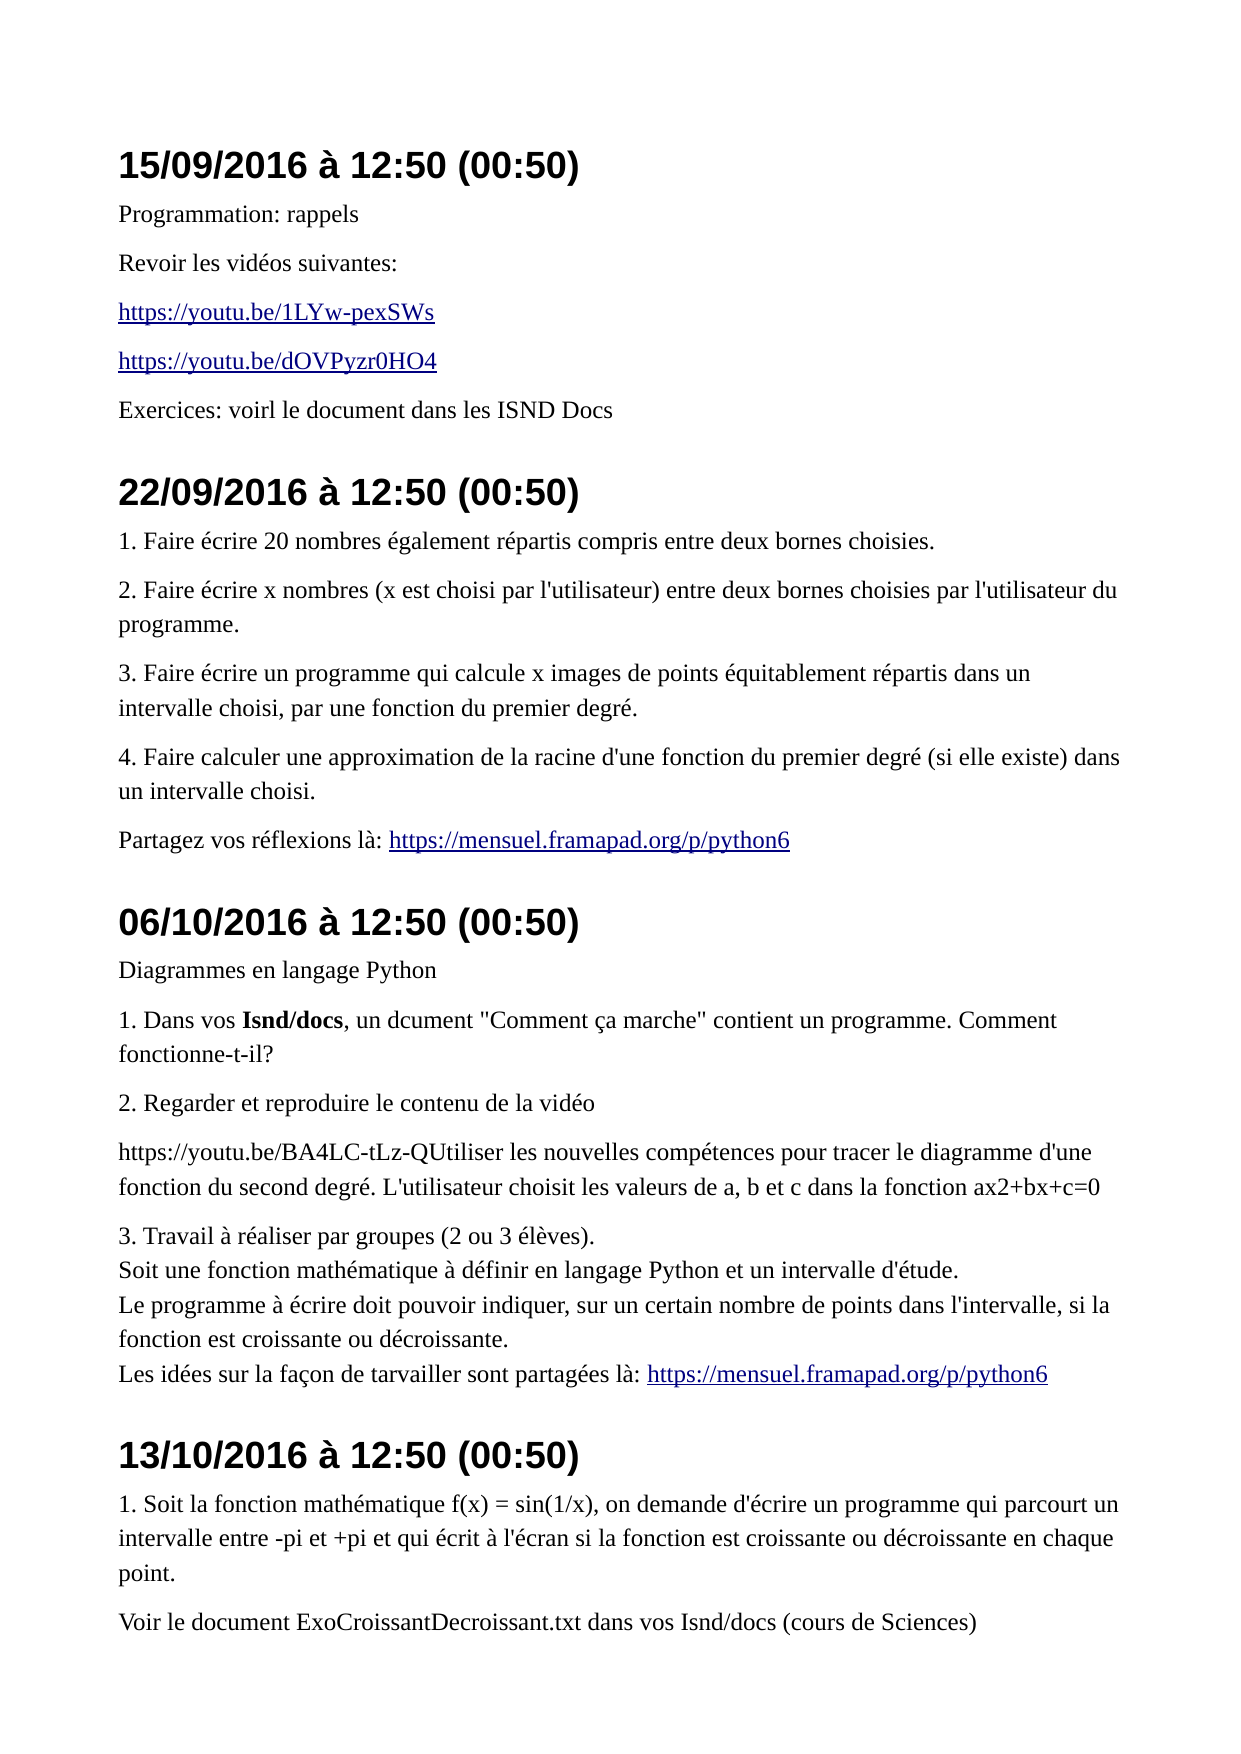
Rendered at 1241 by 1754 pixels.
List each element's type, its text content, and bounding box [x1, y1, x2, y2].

text 1. Faire écrire 20 nombres également répartis compris entre deux bornes choisies. [118, 526, 1122, 554]
text 1. Dans vos Isnd/docs, un dcument "Comment ça marche" contient un programme. Comment fonctionne-t-il? [118, 1005, 1122, 1068]
text https://youtu.be/dOVPyzr0HO4 [118, 346, 1122, 375]
text 3. Travail à réaliser par groupes (2 ou 3 élèves). Soit une fonction mathématique à définir en langage Python et un intervalle d'étude. Le programme à écrire doit pouvoir indiquer, sur un certain nombre de points dans l'intervalle, si la fonction est croissante ou décroissante. Les idées sur la façon de tarvailler sont partagées là: https://mensuel.framapad.org/p/python6 [118, 1221, 1122, 1387]
text 2. Faire écrire x nombres (x est choisi par l'utilisateur) entre deux bornes choisies par l'utilisateur du programme. [118, 575, 1122, 638]
subtitle 22/09/2016 à 12:50 (00:50) [118, 469, 1122, 513]
text Partagez vos réflexions là: https://mensuel.framapad.org/p/python6 [118, 825, 1122, 854]
text 1. Soit la fonction mathématique f(x) = sin(1/x), on demande d'écrire un programme qui parcourt un intervalle entre -pi et +pi et qui écrit à l'écran si la fonction est croissante ou décroissante en chaque point. [118, 1489, 1122, 1587]
text 2. Regarder et reproduire le contenu de la vidéo [118, 1088, 1122, 1117]
subtitle 15/09/2016 à 12:50 (00:50) [118, 143, 1122, 187]
text Diagrammes en langage Python [118, 956, 1122, 984]
text Revoir les vidéos suivantes: [118, 248, 1122, 277]
subtitle 06/10/2016 à 12:50 (00:50) [118, 899, 1122, 943]
text https://youtu.be/BA4LC-tLz-QUtiliser les nouvelles compétences pour tracer le diagramme d'une fonction du second degré. L'utilisateur choisit les valeurs de a, b et c dans la fonction ax2+bx+c=0 [118, 1137, 1122, 1201]
text Programmation: rappels [118, 199, 1122, 228]
text 4. Faire calculer une approximation de la racine d'une fonction du premier degré (si elle existe) dans un intervalle choisi. [118, 742, 1122, 805]
text Voir le document ExoCroissantDecroissant.txt dans vos Isnd/docs (cours de Sciences) [118, 1607, 1122, 1636]
text https://youtu.be/1LYw-pexSWs [118, 297, 1122, 326]
text 3. Faire écrire un programme qui calcule x images de points équitablement répartis dans un intervalle choisi, par une fonction du premier degré. [118, 658, 1122, 722]
subtitle 13/10/2016 à 12:50 (00:50) [118, 1433, 1122, 1476]
text Exercices: voirl le document dans les ISND Docs [118, 396, 1122, 424]
